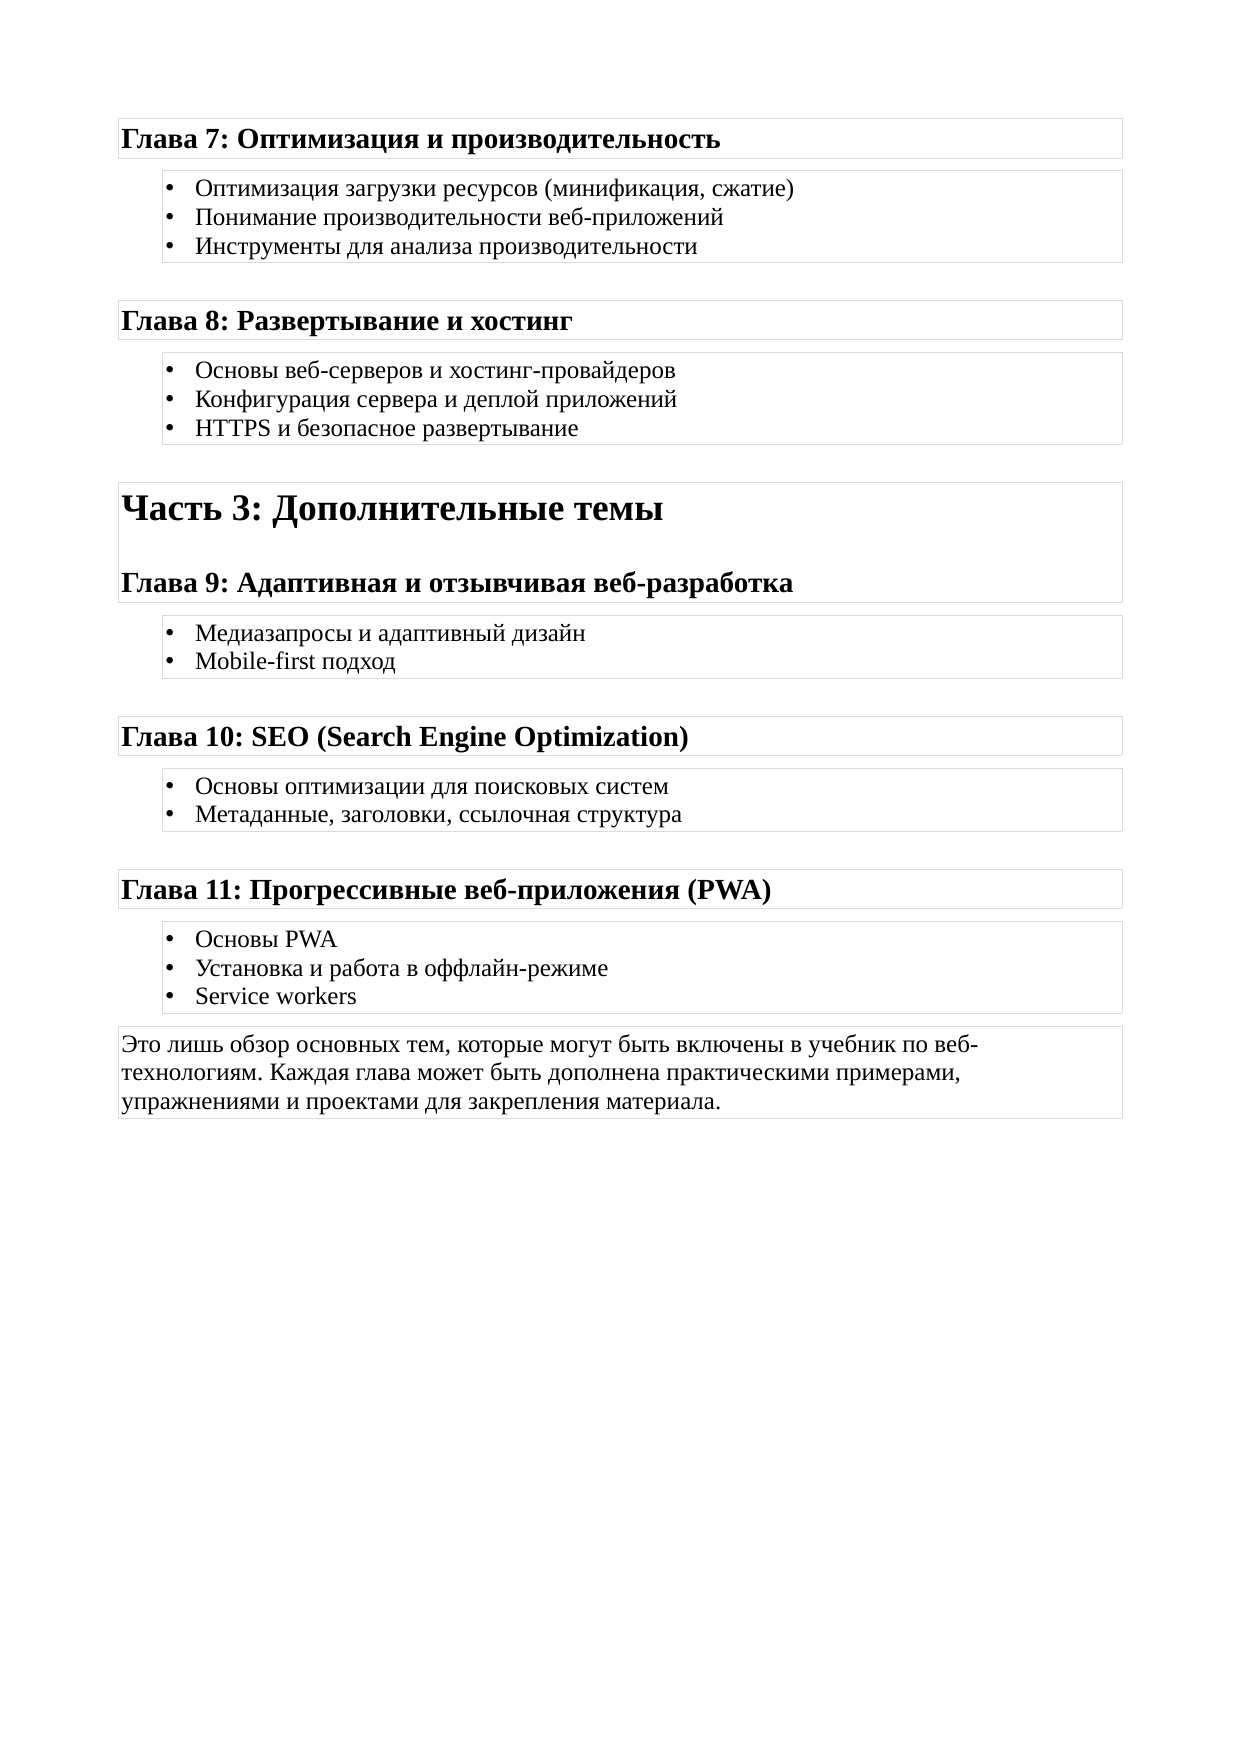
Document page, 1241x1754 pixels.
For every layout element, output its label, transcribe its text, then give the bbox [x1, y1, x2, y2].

list Медиазапросы и адаптивный дизайн [163, 616, 1122, 643]
list Service workers [163, 978, 1122, 1013]
list Конфигурация сервера и деплой приложений [163, 381, 1122, 409]
text Это лишь обзор основных тем, которые могут быть включены в учебник по веб-технологиям. Каждая глава может быть дополнена практическими примерами, упражнениями и проектами для закрепления материала. [119, 1027, 1122, 1118]
subtitle Часть 3: Дополнительные темы [119, 483, 1122, 528]
list Понимание производительности веб-приложений [163, 199, 1122, 228]
list Метаданные, заголовки, ссылочная структура [163, 796, 1122, 831]
list HTTPS и безопасное развертывание [163, 409, 1122, 444]
subtitle Глава 7: Оптимизация и производительность [119, 119, 1122, 158]
subtitle Глава 10: SEO (Search Engine Optimization) [119, 717, 1122, 755]
subtitle Глава 9: Адаптивная и отзывчивая веб-разработка [119, 562, 1122, 602]
list Mobile-first подход [163, 643, 1122, 678]
subtitle Глава 11: Прогрессивные веб-приложения (PWA) [119, 870, 1122, 908]
list Установка и работа в оффлайн-режиме [163, 949, 1122, 978]
list Оптимизация загрузки ресурсов (минификация, сжатие) [163, 171, 1122, 199]
list Основы оптимизации для поисковых систем [163, 769, 1122, 796]
subtitle Глава 8: Развертывание и хостинг [119, 301, 1122, 339]
list Основы PWA [163, 922, 1122, 949]
list Основы веб-серверов и хостинг-провайдеров [163, 353, 1122, 381]
list Инструменты для анализа производительности [163, 228, 1122, 262]
